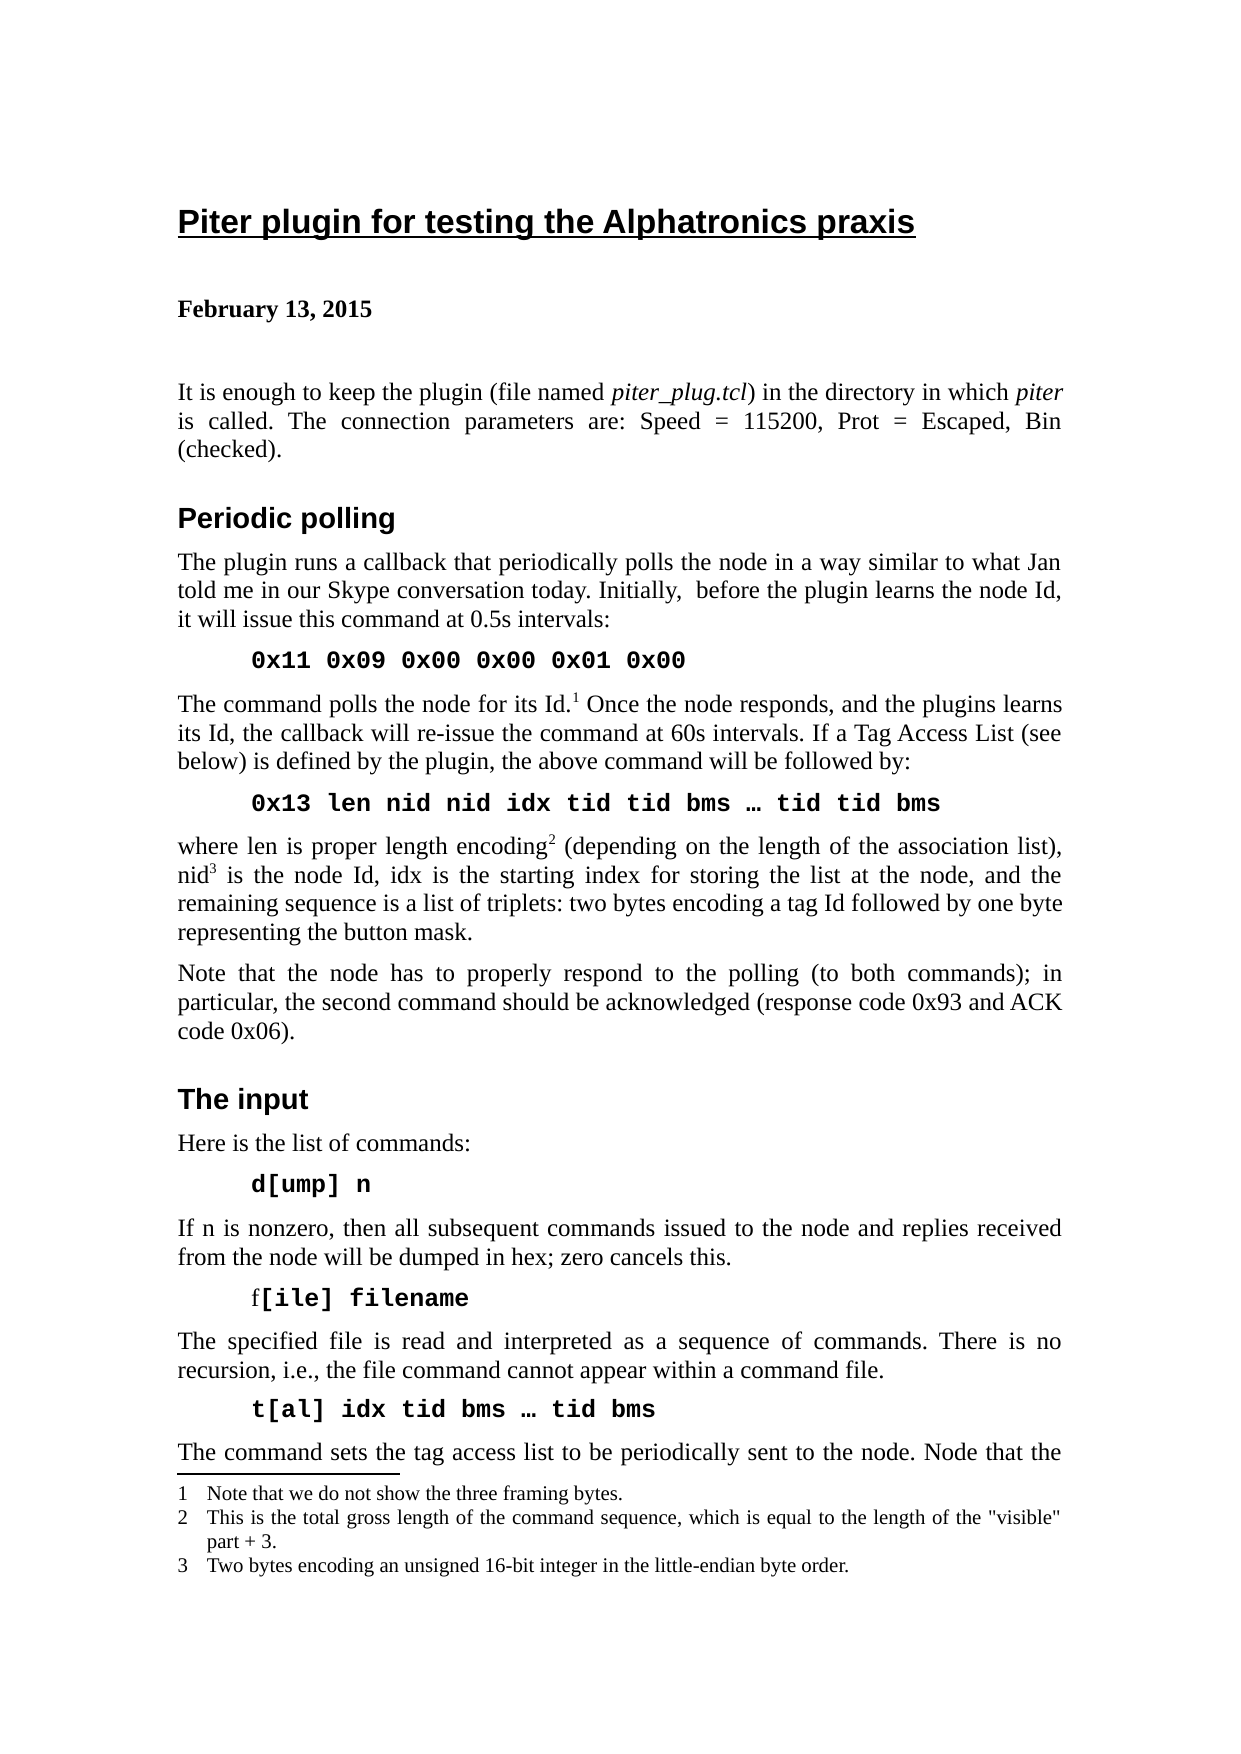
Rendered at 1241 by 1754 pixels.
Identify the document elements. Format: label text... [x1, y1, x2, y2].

text 0x11 0x09 0x00 0x00 0x01 0x00 [177, 646, 1063, 676]
text If n is nonzero, then all subsequent commands issued to the node and replies received from the node will be dumped in hex; zero cancels this. [177, 1213, 1063, 1270]
text where len is proper length encoding (depending on the length of the association list), nid is the node Id, idx is the starting index for storing the list at the node, and the remaining sequence is a list of triplets: two bytes encoding a tag Id followed by one byte representing the button mask. [177, 831, 1063, 946]
text 0x13 len nid nid idx tid tid bms … tid tid bms [177, 788, 1063, 818]
text f[ile] filename [177, 1283, 1063, 1314]
text The command sets the tag access list to be periodically sent to the node. Node that the [177, 1437, 1063, 1465]
text It is enough to keep the plugin (file named piter_plug.tcl) in the directory in which piter is called. The connection parameters are: Speed = 115200, Prot = Escaped, Bin (checked). [177, 377, 1063, 463]
text Note that the node has to properly respond to the polling (to both commands); in particular, the second command should be acknowledged (response code 0x93 and ACK code 0x06). [177, 958, 1063, 1045]
subtitle Piter plugin for testing the Alphatronics praxis [177, 202, 1063, 241]
subtitle The input [177, 1082, 1063, 1116]
text This is the total gross length of the command sequence, which is equal to the length of the "visible" part + 3. [177, 1504, 1063, 1553]
subtitle Periodic polling [177, 501, 1063, 534]
text d[ump] n [177, 1169, 1063, 1200]
text Here is the list of commands: [177, 1128, 1063, 1157]
text The plugin runs a callback that periodically polls the node in a way similar to what Jan told me in our Skype conversation today. Initially, before the plugin learns the node Id, it will issue this command at 0.5s intervals: [177, 547, 1063, 633]
text The command polls the node for its Id. Once the node responds, and the plugins learns its Id, the callback will re-issue the command at 60s intervals. If a Tag Access List (see below) is defined by the plugin, the above command will be followed by: [177, 689, 1063, 775]
text Note that we do not show the three framing bytes. [177, 1481, 1063, 1504]
text February 13, 2015 [177, 294, 1063, 323]
text Two bytes encoding an unsigned 16-bit integer in the little-endian byte order. [177, 1553, 1063, 1577]
text The specified file is read and interpreted as a sequence of commands. There is no recursion, i.e., the file command cannot appear within a command file. [177, 1326, 1063, 1384]
text t[al] idx tid bms … tid bms [177, 1396, 1063, 1424]
